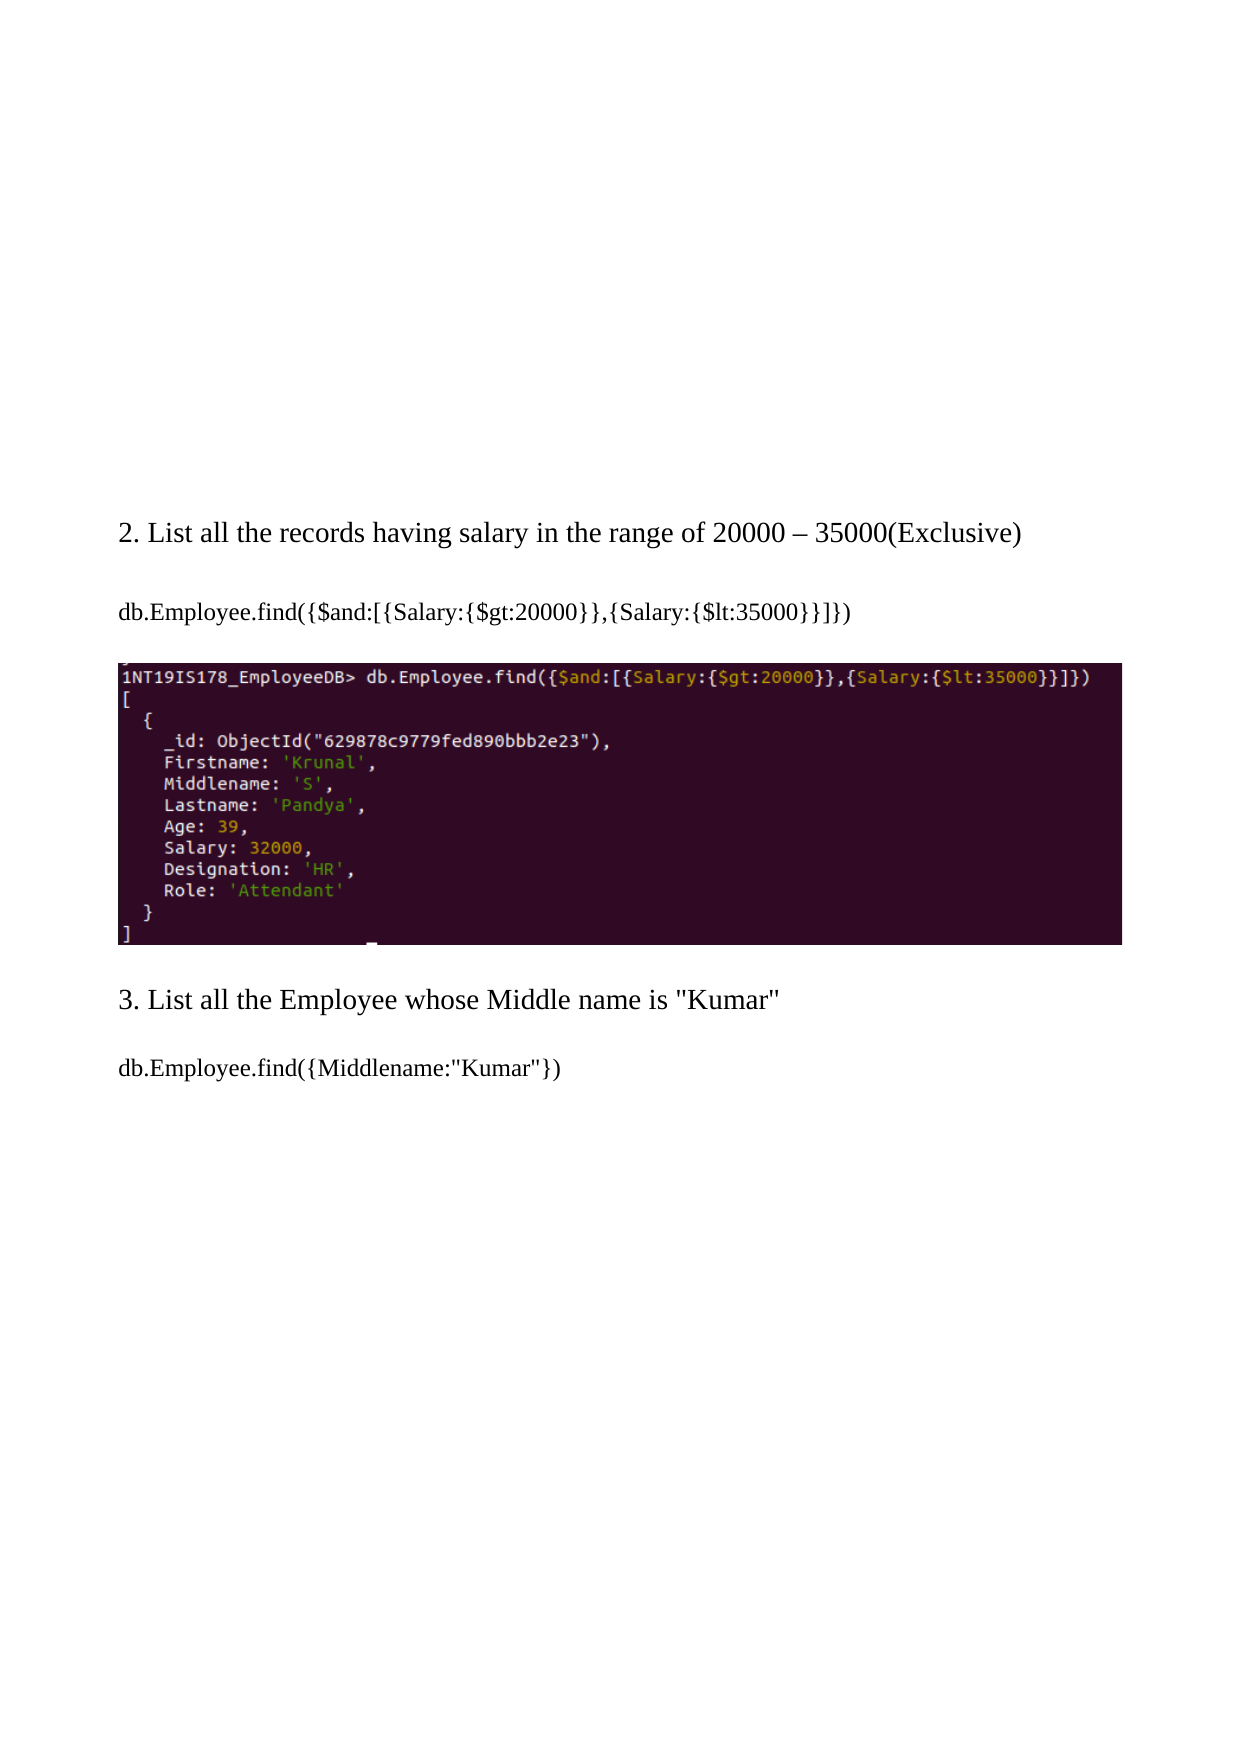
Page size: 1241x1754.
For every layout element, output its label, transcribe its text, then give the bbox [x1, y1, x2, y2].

picture [118, 663, 1123, 945]
text 3. List all the Employee whose Middle name is "Kumar" [118, 982, 1122, 1016]
text 2. List all the records having salary in the range of 20000 – 35000(Exclusive) [118, 515, 1122, 548]
text db.Employee.find({$and:[{Salary:{$gt:20000}},{Salary:{$lt:35000}}]}) [118, 597, 1122, 626]
text db.Employee.find({Middlename:"Kumar"}) [118, 1053, 1122, 1082]
